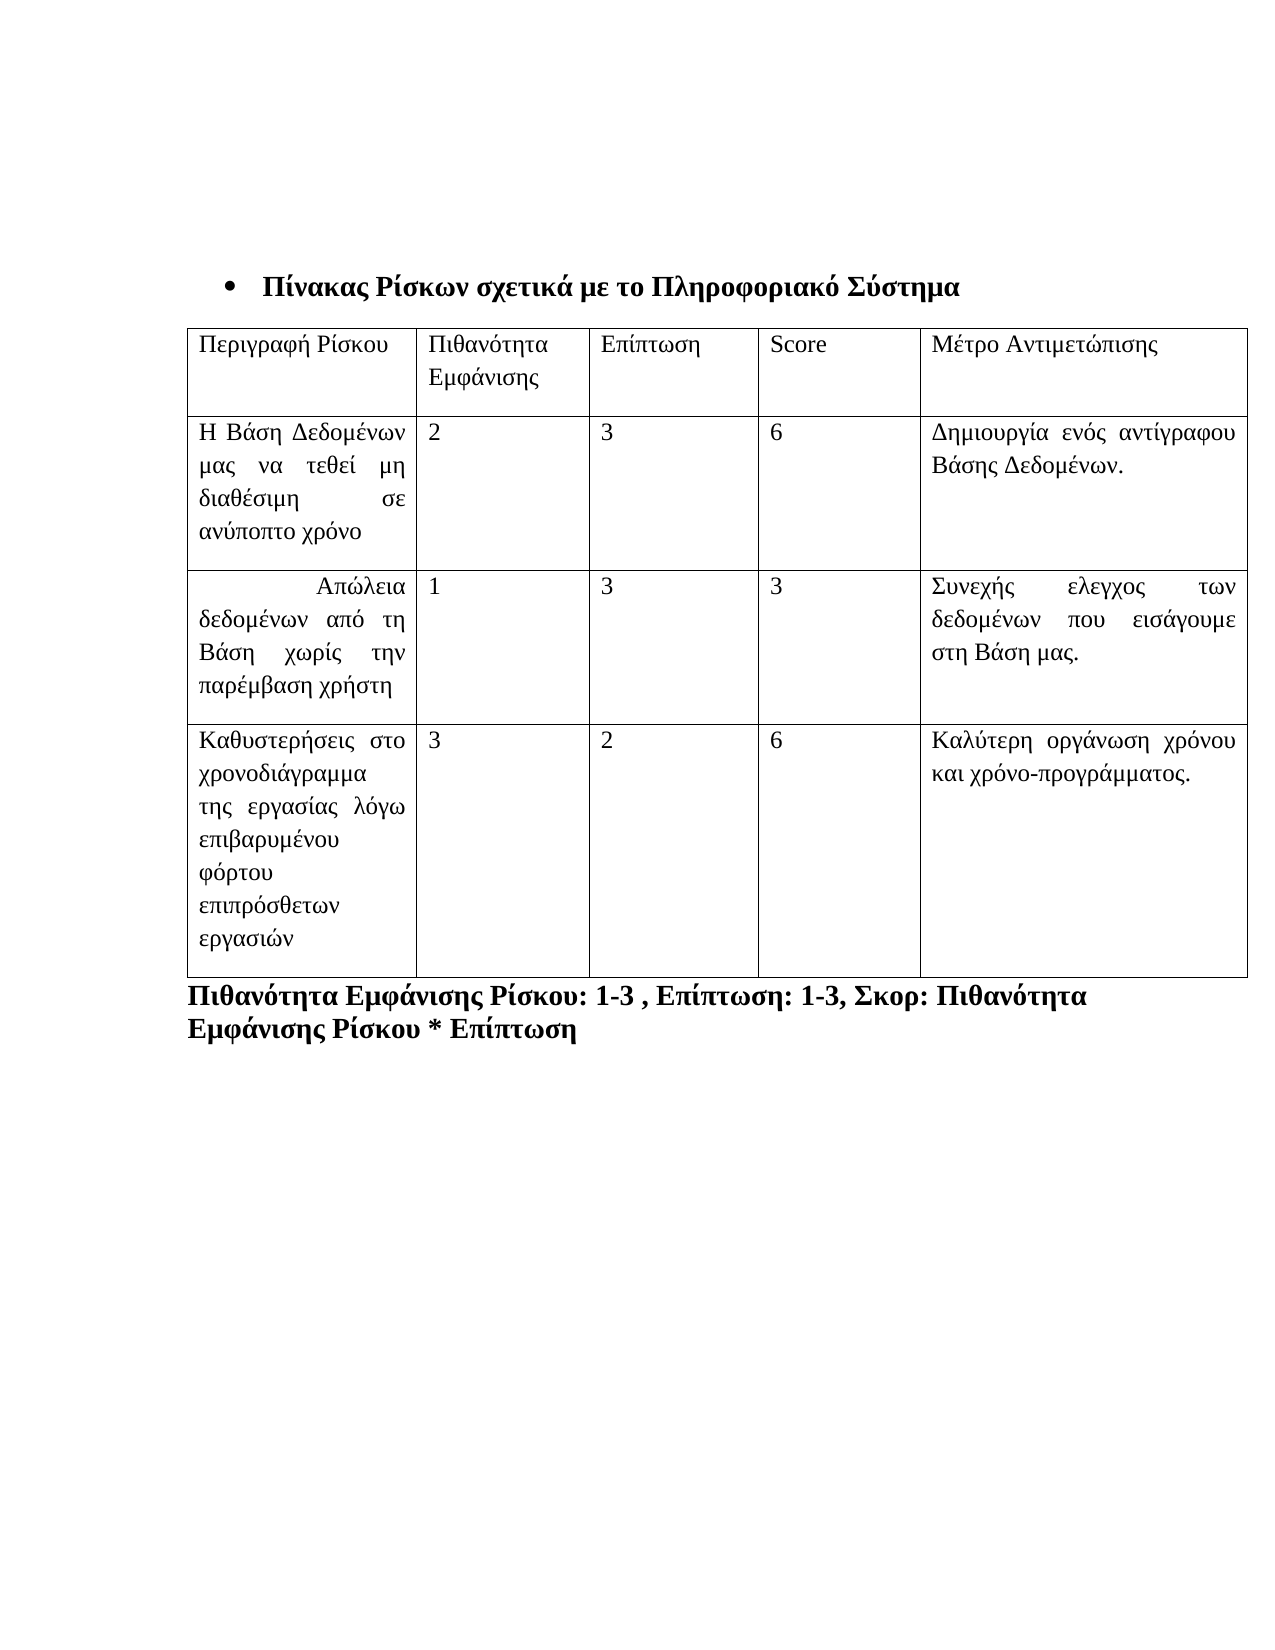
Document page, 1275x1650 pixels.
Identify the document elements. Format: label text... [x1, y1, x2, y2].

table_cell Δημιουργία ενός αντίγραφου Βάσης Δεδομένων. [921, 417, 1247, 570]
table_header Περιγραφή Ρίσκου [188, 329, 416, 416]
table_cell Απώλεια δεδομένων από τη Βάση χωρίς την παρέμβαση χρήστη [188, 571, 416, 724]
table_header Επίπτωση [590, 329, 758, 416]
table_cell 2 [417, 417, 589, 570]
table_cell Καθυστερήσεις στο χρονοδιάγραμμα της εργασίας λόγω επιβαρυμένου φόρτου επιπρόσθετων εργασιών [188, 725, 416, 977]
table_cell 6 [759, 417, 920, 570]
table_header Μέτρο Αντιμετώπισης [921, 329, 1247, 416]
table_cell Καλύτερη οργάνωση χρόνου και χρόνο-προγράμματος. [921, 725, 1247, 977]
table_cell 3 [590, 417, 758, 570]
table_cell 2 [590, 725, 758, 977]
text Πιθανότητα Εμφάνισης Ρίσκου: 1-3 , Επίπτωση: 1-3, Σκορ: Πιθανότητα Εμφάνισης Ρίσκου * Επίπτωση [187, 978, 1087, 1045]
table_cell Συνεχής ελεγχος των δεδομένων που εισάγουμε στη Βάση μας. [921, 571, 1247, 724]
table_header Πιθανότητα Εμφάνισης [417, 329, 589, 416]
table_cell 1 [417, 571, 589, 724]
table_cell 3 [759, 571, 920, 724]
table_cell 3 [590, 571, 758, 724]
table_cell Η Βάση Δεδομένων μας να τεθεί μη διαθέσιμη σε ανύποπτο χρόνο [188, 417, 416, 570]
list Πίνακας Ρίσκων σχετικά με το Πληροφοριακό Σύστημα [225, 269, 1087, 302]
table_cell 6 [759, 725, 920, 977]
table_cell 3 [417, 725, 589, 977]
table_header Score [759, 329, 920, 416]
